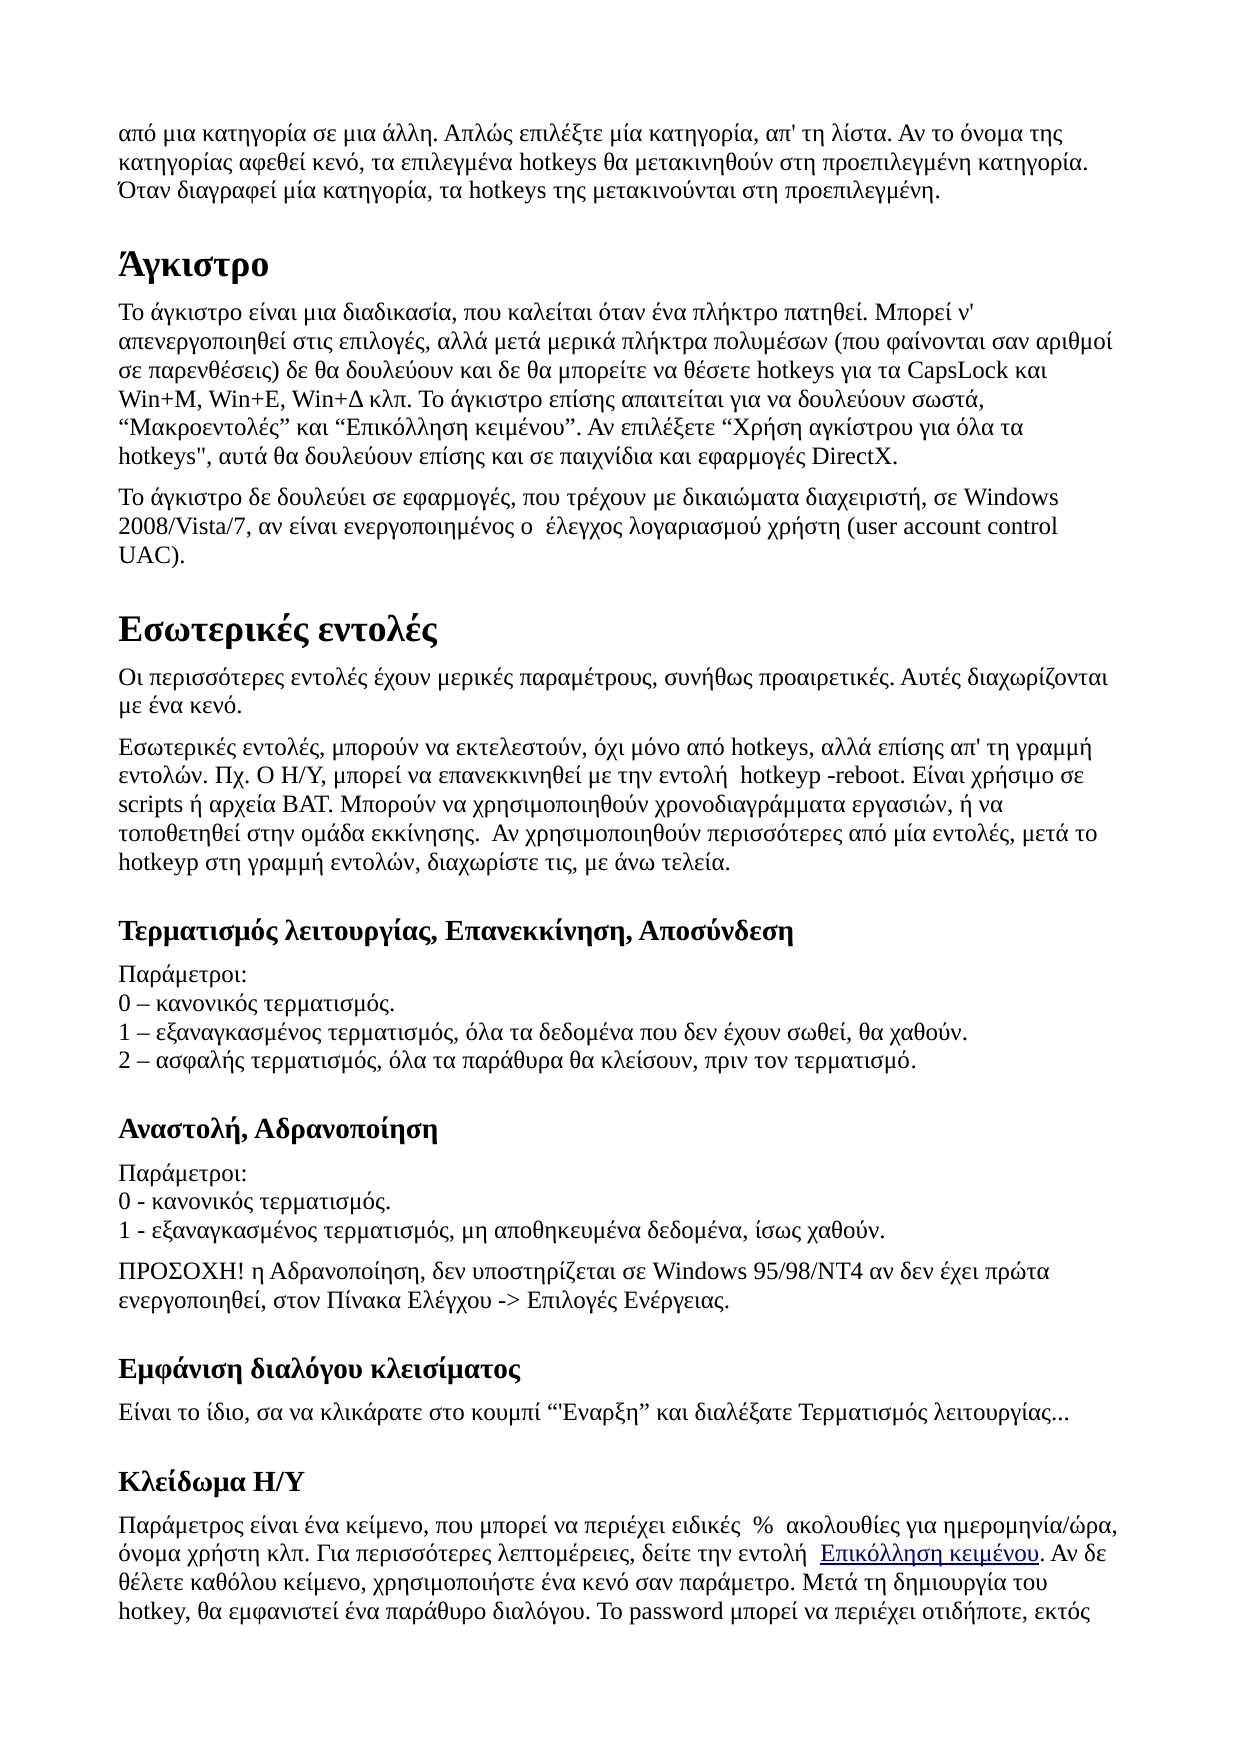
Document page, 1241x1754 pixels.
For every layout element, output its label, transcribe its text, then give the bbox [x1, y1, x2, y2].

text Οι περισσότερες εντολές έχουν μερικές παραμέτρους, συνήθως προαιρετικές. Αυτές διαχωρίζονται με ένα κενό. [118, 662, 1122, 719]
subtitle Εμφάνιση διαλόγου κλεισίματος [118, 1351, 1122, 1385]
text Παράμετρος είναι ένα κείμενο, που μπορεί να περιέχει ειδικές % ακολουθίες για ημερομηνία/ώρα, όνομα χρήστη κλπ. Για περισσότερες λεπτομέρειες, δείτε την εντολή Επικόλληση κειμένου. Αν δε θέλετε καθόλου κείμενο, χρησιμοποιήστε ένα κενό σαν παράμετρο. Μετά τη δημιουργία του hotkey, θα εμφανιστεί ένα παράθυρο διαλόγου. Το password μπορεί να περιέχει οτιδήποτε, εκτός [118, 1510, 1122, 1625]
text Είναι το ίδιο, σα να κλικάρατε στο κουμπί “'Εναρξη” και διαλέξατε Τερματισμός λειτουργίας... [118, 1397, 1122, 1426]
text Παράμετροι: 0 - κανονικός τερματισμός. 1 - εξαναγκασμένος τερματισμός, μη αποθηκευμένα δεδομένα, ίσως χαθούν. [118, 1158, 1122, 1244]
subtitle Άγκιστρο [118, 242, 1122, 285]
text ΠΡΟΣΟΧΗ! η Αδρανοποίηση, δεν υποστηρίζεται σε Windows 95/98/NT4 αν δεν έχει πρώτα ενεργοποιηθεί, στον Πίνακα Ελέγχου -> Επιλογές Ενέργειας. [118, 1256, 1122, 1314]
subtitle Τερματισμός λειτουργίας, Επανεκκίνηση, Αποσύνδεση [118, 913, 1122, 947]
text Εσωτερικές εντολές, μπορούν να εκτελεστούν, όχι μόνο από hotkeys, αλλά επίσης απ' τη γραμμή εντολών. Πχ. Ο Η/Υ, μπορεί να επανεκκινηθεί με την εντολή hotkeyp -reboot. Είναι χρήσιμο σε scripts ή αρχεία BAT. Μπορούν να χρησιμοποιηθούν χρονοδιαγράμματα εργασιών, ή να τοποθετηθεί στην ομάδα εκκίνησης. Αν χρησιμοποιηθούν περισσότερες από μία εντολές, μετά το hotkeyp στη γραμμή εντολών, διαχωρίστε τις, με άνω τελεία. [118, 732, 1122, 876]
subtitle Αναστολή, Αδρανοποίηση [118, 1112, 1122, 1145]
subtitle Εσωτερικές εντολές [118, 606, 1122, 649]
subtitle Κλείδωμα Η/Υ [118, 1464, 1122, 1497]
text από μια κατηγορία σε μια άλλη. Απλώς επιλέξτε μία κατηγορία, απ' τη λίστα. Αν το όνομα της κατηγορίας αφεθεί κενό, τα επιλεγμένα hotkeys θα μετακινηθούν στη προεπιλεγμένη κατηγορία. Όταν διαγραφεί μία κατηγορία, τα hotkeys της μετακινούνται στη προεπιλεγμένη. [118, 118, 1122, 204]
text Το άγκιστρο είναι μια διαδικασία, που καλείται όταν ένα πλήκτρο πατηθεί. Μπορεί ν' απενεργοποιηθεί στις επιλογές, αλλά μετά μερικά πλήκτρα πολυμέσων (που φαίνονται σαν αριθμοί σε παρενθέσεις) δε θα δουλεύουν και δε θα μπορείτε να θέσετε hotkeys για τα CapsLock και Win+M, Win+E, Win+Δ κλπ. Το άγκιστρο επίσης απαιτείται για να δουλεύουν σωστά, “Μακροεντολές” και “Επικόλληση κειμένου”. Αν επιλέξετε “Χρήση αγκίστρου για όλα τα hotkeys", αυτά θα δουλεύουν επίσης και σε παιχνίδια και εφαρμογές DirectX. [118, 297, 1122, 470]
text Παράμετροι: 0 – κανονικός τερματισμός. 1 – εξαναγκασμένος τερματισμός, όλα τα δεδομένα που δεν έχουν σωθεί, θα χαθούν. 2 – ασφαλής τερματισμός, όλα τα παράθυρα θα κλείσουν, πριν τον τερματισμό. [118, 959, 1122, 1074]
text Το άγκιστρο δε δουλεύει σε εφαρμογές, που τρέχουν με δικαιώματα διαχειριστή, σε Windows 2008/Vista/7, αν είναι ενεργοποιημένος ο έλεγχος λογαριασμού χρήστη (user account control UAC). [118, 482, 1122, 569]
